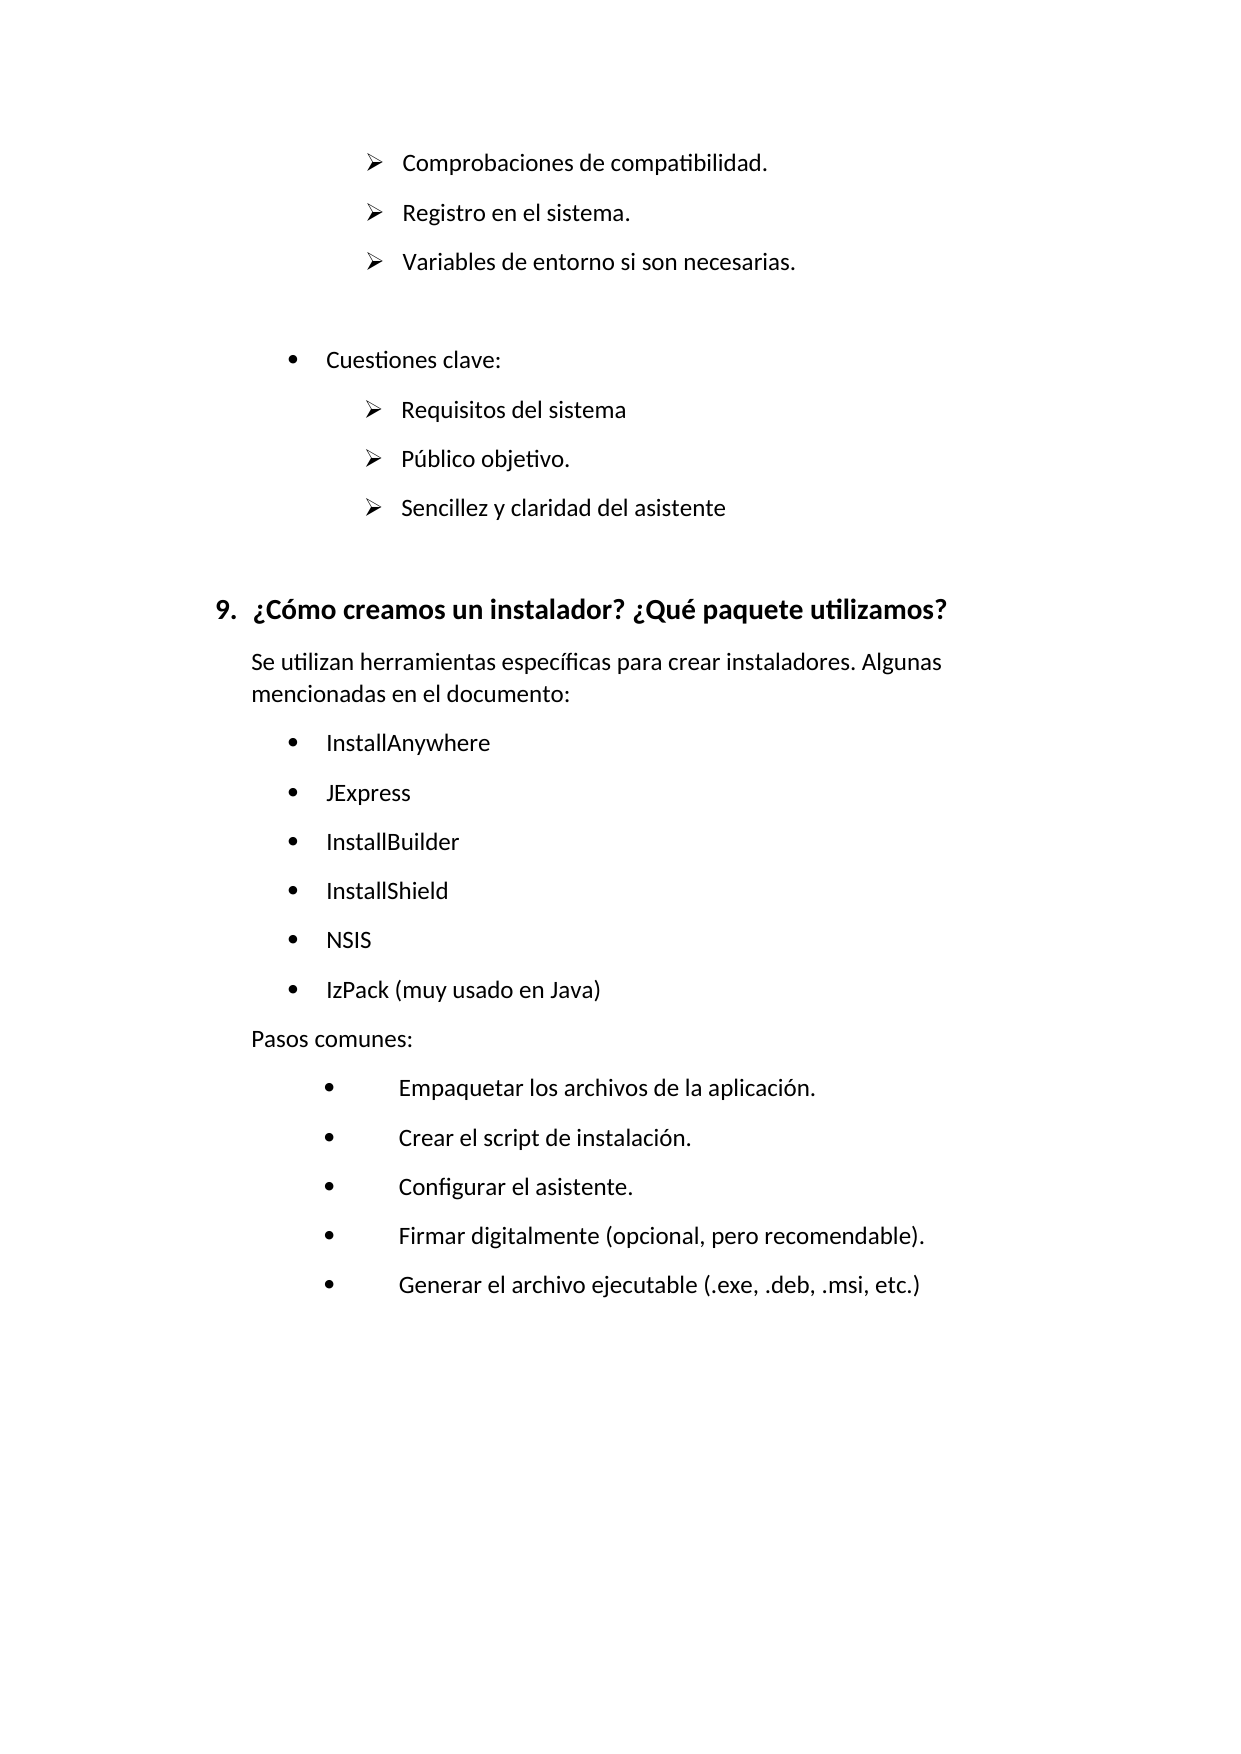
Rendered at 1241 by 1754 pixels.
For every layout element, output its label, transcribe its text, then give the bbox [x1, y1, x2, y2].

list Registro en el sistema. [365, 197, 1063, 227]
list Público objetivo. [363, 443, 1063, 474]
text Se utilizan herramientas específicas para crear instaladores. Algunas mencionadas en el documento: [251, 646, 1063, 709]
list Requisitos del sistema [363, 394, 1063, 424]
list Generar el archivo ejecutable (.exe, .deb, .msi, etc.) [325, 1269, 1063, 1300]
list Variables de entorno si son necesarias. [365, 246, 1063, 277]
list InstallAnywhere [288, 728, 1063, 758]
list NSIS [288, 925, 1063, 955]
list InstallShield [288, 875, 1063, 906]
list InstallBuilder [288, 826, 1063, 857]
list Crear el script de instalación. [325, 1122, 1063, 1152]
list Configurar el asistente. [325, 1171, 1063, 1202]
list Cuestiones clave: [288, 345, 1063, 375]
list Comprobaciones de compatibilidad. [365, 148, 1063, 178]
list Empaquetar los archivos de la aplicación. [325, 1072, 1063, 1103]
text Pasos comunes: [251, 1023, 1063, 1054]
list JExpress [288, 777, 1063, 807]
list Firmar digitalmente (opcional, pero recomendable). [325, 1220, 1063, 1251]
list Sencillez y claridad del asistente [363, 492, 1063, 523]
list IzPack (muy usado en Java) [288, 974, 1063, 1004]
list ¿Cómo creamos un instalador? ¿Qué paquete utilizamos? [215, 591, 1063, 627]
